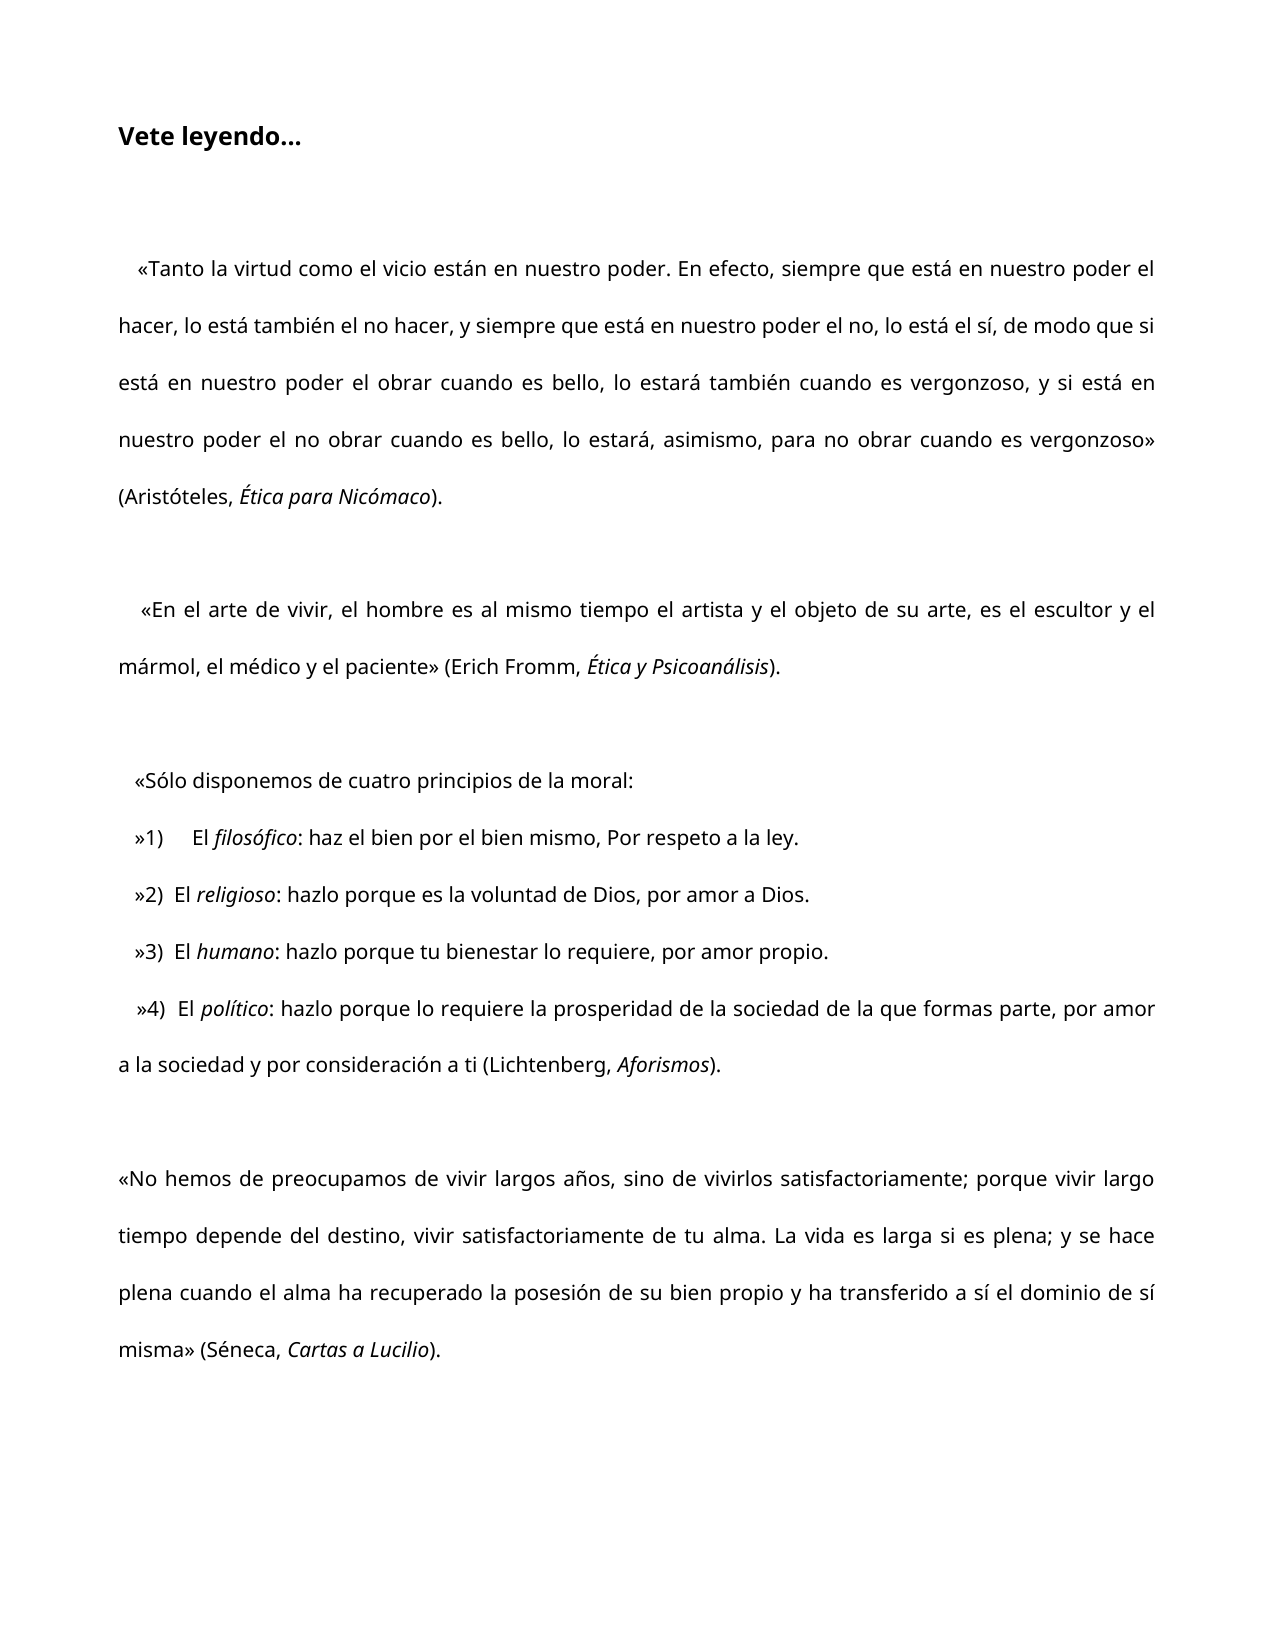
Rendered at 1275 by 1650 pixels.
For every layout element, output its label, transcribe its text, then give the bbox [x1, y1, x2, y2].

text «Tanto la virtud como el vicio están en nuestro poder. En efecto, siempre que está en nuestro poder el hacer, lo está también el no hacer, y siempre que está en nuestro poder el no, lo está el sí, de modo que si está en nuestro poder el obrar cuando es bello, lo estará también cuando es vergonzoso, y si está en nuestro poder el no obrar cuando es bello, lo estará, asimismo, para no obrar cuando es vergonzoso» (Aristóteles, Ética para Nicómaco). [118, 254, 1157, 510]
text »1) El filosófico: haz el bien por el bien mismo, Por respeto a la ley. [118, 823, 1157, 852]
text »4) El político: hazlo porque lo requiere la prosperidad de la sociedad de la que formas parte, por amor a la sociedad y por consideración a ti (Lichtenberg, Aforismos). [118, 994, 1157, 1079]
text «En el arte de vivir, el hombre es al mismo tiempo el artista y el objeto de su arte, es el escultor y el mármol, el médico y el paciente» (Erich Fromm, Ética y Psicoanálisis). [118, 596, 1157, 681]
text Vete leyendo... [118, 118, 1157, 152]
text «Sólo disponemos de cuatro principios de la moral: [118, 766, 1157, 795]
text «No hemos de preocupamos de vivir largos años, sino de vivirlos satisfactoriamente; porque vivir largo tiempo depende del destino, vivir satisfactoriamente de tu alma. La vida es larga si es plena; y se hace plena cuando el alma ha recuperado la posesión de su bien propio y ha transferido a sí el dominio de sí misma» (Séneca, Cartas a Lucilio). [118, 1164, 1157, 1363]
text »2) El religioso: hazlo porque es la voluntad de Dios, por amor a Dios. [118, 880, 1157, 908]
text »3) El humano: hazlo porque tu bienestar lo requiere, por amor propio. [118, 937, 1157, 965]
